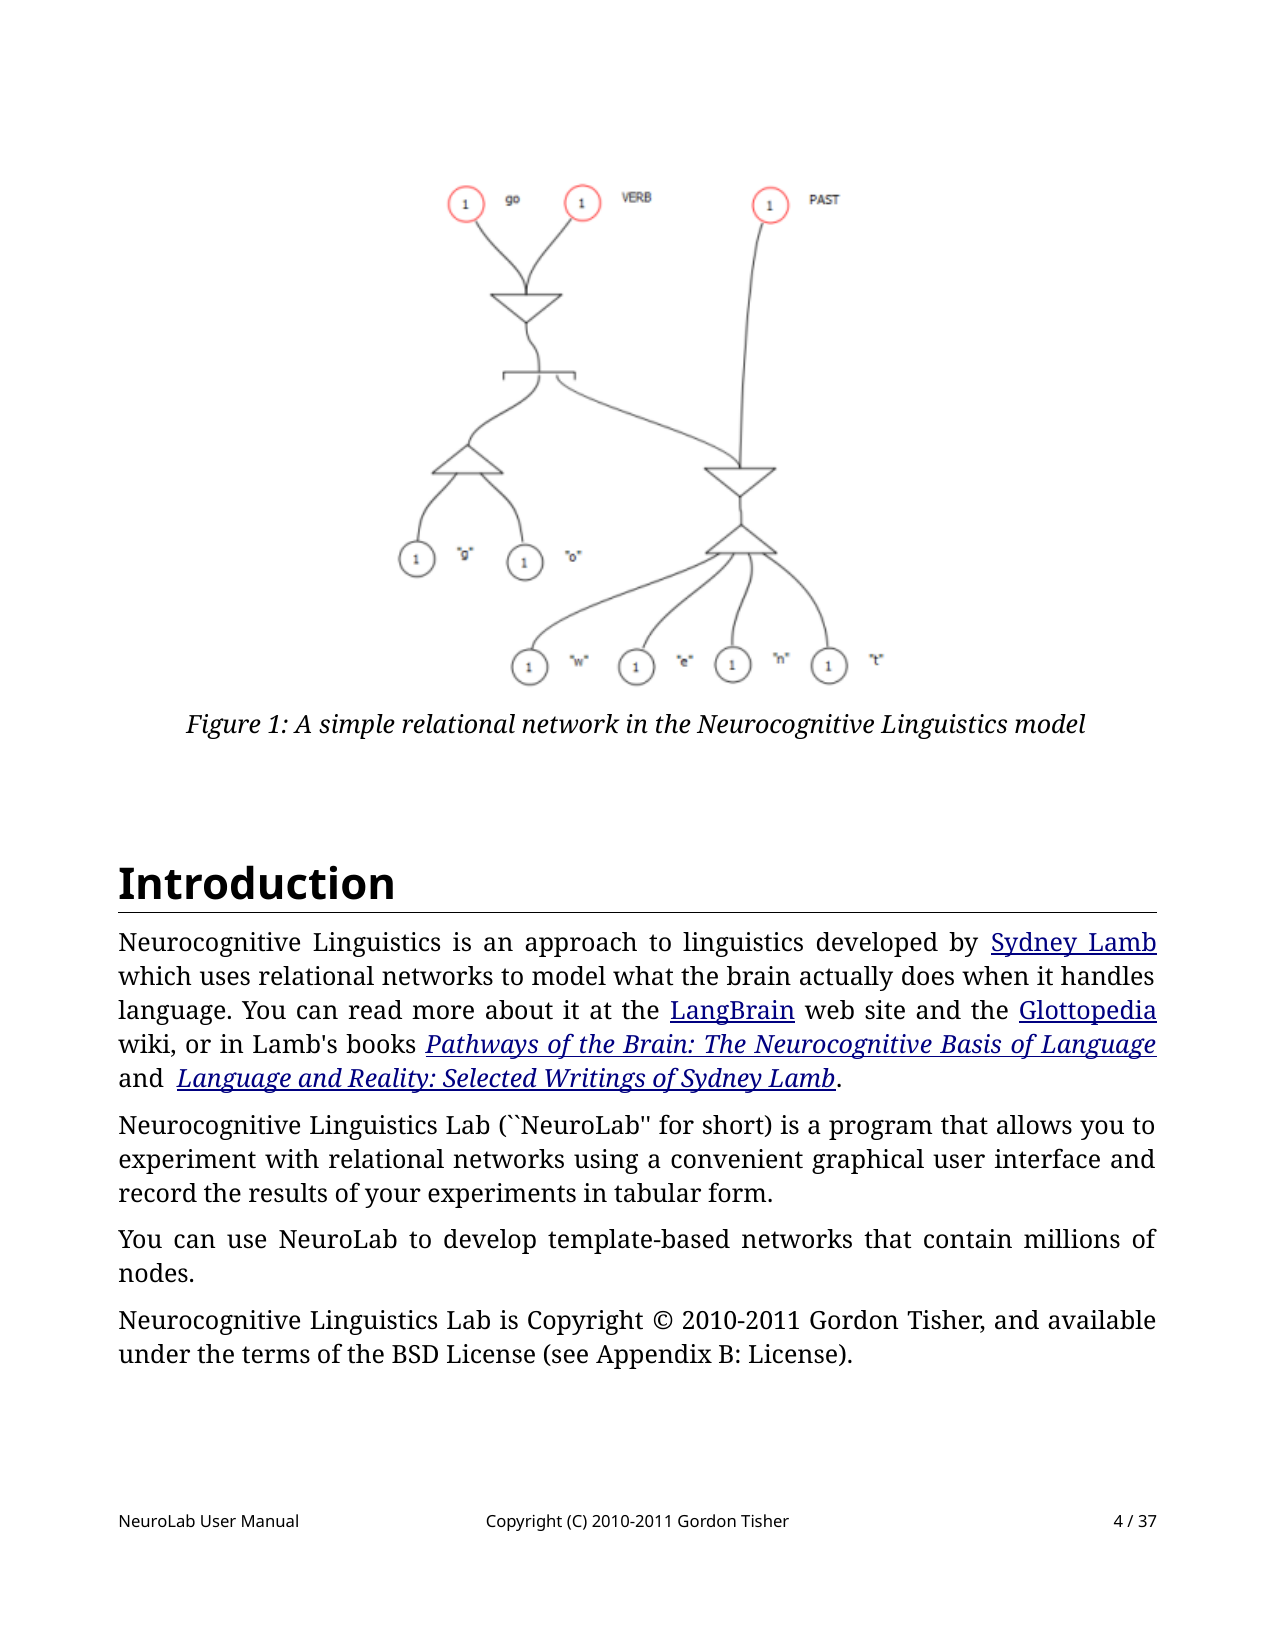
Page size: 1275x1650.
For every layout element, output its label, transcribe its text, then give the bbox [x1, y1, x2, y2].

text Neurocognitive Linguistics Lab is Copyright © 2010-2011 Gordon Tisher, and available under the terms of the BSD License (see Appendix B: License). [118, 1303, 1157, 1371]
subtitle Introduction [118, 853, 1157, 912]
text You can use NeuroLab to develop template-based networks that contain millions of nodes. [118, 1222, 1157, 1290]
text Neurocognitive Linguistics Lab (``NeuroLab'' for short) is a program that allows you to experiment with relational networks using a convenient graphical user interface and record the results of your experiments in tabular form. [118, 1107, 1157, 1209]
picture [395, 181, 886, 692]
text Neurocognitive Linguistics is an approach to linguistics developed by Sydney Lamb which uses relational networks to model what the brain actually does when it handles language. You can read more about it at the LangBrain web site and the Glottopedia wiki, or in Lamb's books Pathways of the Brain: The Neurocognitive Basis of Language and Language and Reality: Selected Writings of Sydney Lamb. [118, 924, 1157, 1095]
text Figure 1: A simple relational network in the Neurocognitive Linguistics model [118, 202, 1157, 740]
